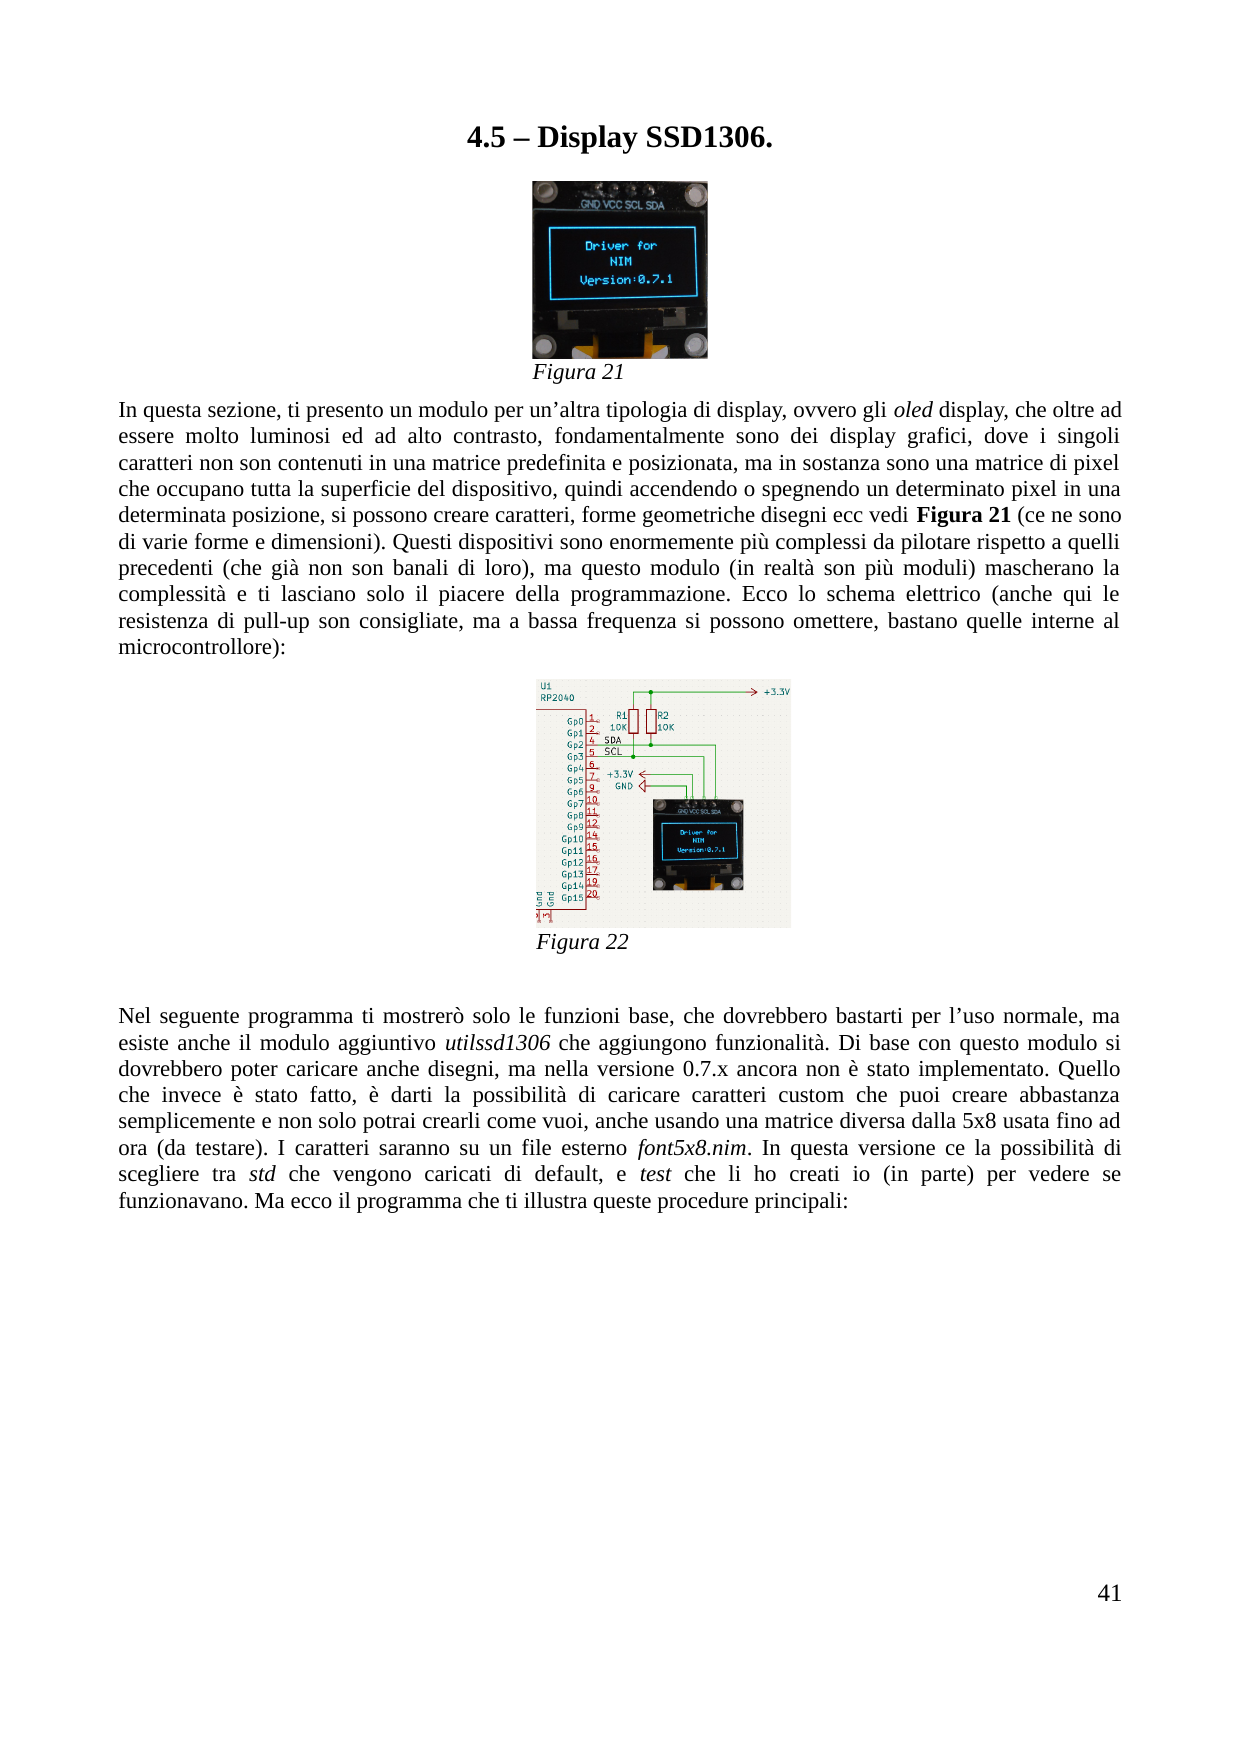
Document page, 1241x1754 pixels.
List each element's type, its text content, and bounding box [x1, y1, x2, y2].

text In questa sezione, ti presento un modulo per un’altra tipologia di display, ovvero gli oled display, che oltre ad essere molto luminosi ed ad alto contrasto, fondamentalmente sono dei display grafici, dove i singoli caratteri non son contenuti in una matrice predefinita e posizionata, ma in sostanza sono una matrice di pixel che occupano tutta la superficie del dispositivo, quindi accendendo o spegnendo un determinato pixel in una determinata posizione, si possono creare caratteri, forme geometriche disegni ecc vedi Figura 21 (ce ne sono di varie forme e dimensioni). Questi dispositivi sono enormemente più complessi da pilotare rispetto a quelli precedenti (che già non son banali di loro), ma questo modulo (in realtà son più moduli) mascherano la complessità e ti lasciano solo il piacere della programmazione. Ecco lo schema elettrico (anche qui le resistenza di pull-up son consigliate, ma a bassa frequenza si possono omettere, bastano quelle interne al microcontrollore): [118, 396, 1122, 659]
picture [532, 181, 708, 359]
text Figura 22 [536, 928, 791, 954]
text Figura 21 [532, 359, 708, 385]
text Nel seguente programma ti mostrerò solo le funzioni base, che dovrebbero bastarti per l’uso normale, ma esiste anche il modulo aggiuntivo utilssd1306 che aggiungono funzionalità. Di base con questo modulo si dovrebbero poter caricare anche disegni, ma nella versione 0.7.x ancora non è stato implementato. Quello che invece è stato fatto, è darti la possibilità di caricare caratteri custom che puoi creare abbastanza semplicemente e non solo potrai crearli come vuoi, anche usando una matrice diversa dalla 5x8 usata fino ad ora (da testare). I caratteri saranno su un file esterno font5x8.nim. In questa versione ce la possibilità di scegliere tra std che vengono caricati di default, e test che li ho creati io (in parte) per vedere se funzionavano. Ma ecco il programma che ti illustra queste procedure principali: [118, 1002, 1122, 1213]
text 4.5 – Display SSD1306. [118, 118, 1122, 154]
picture [536, 679, 792, 928]
